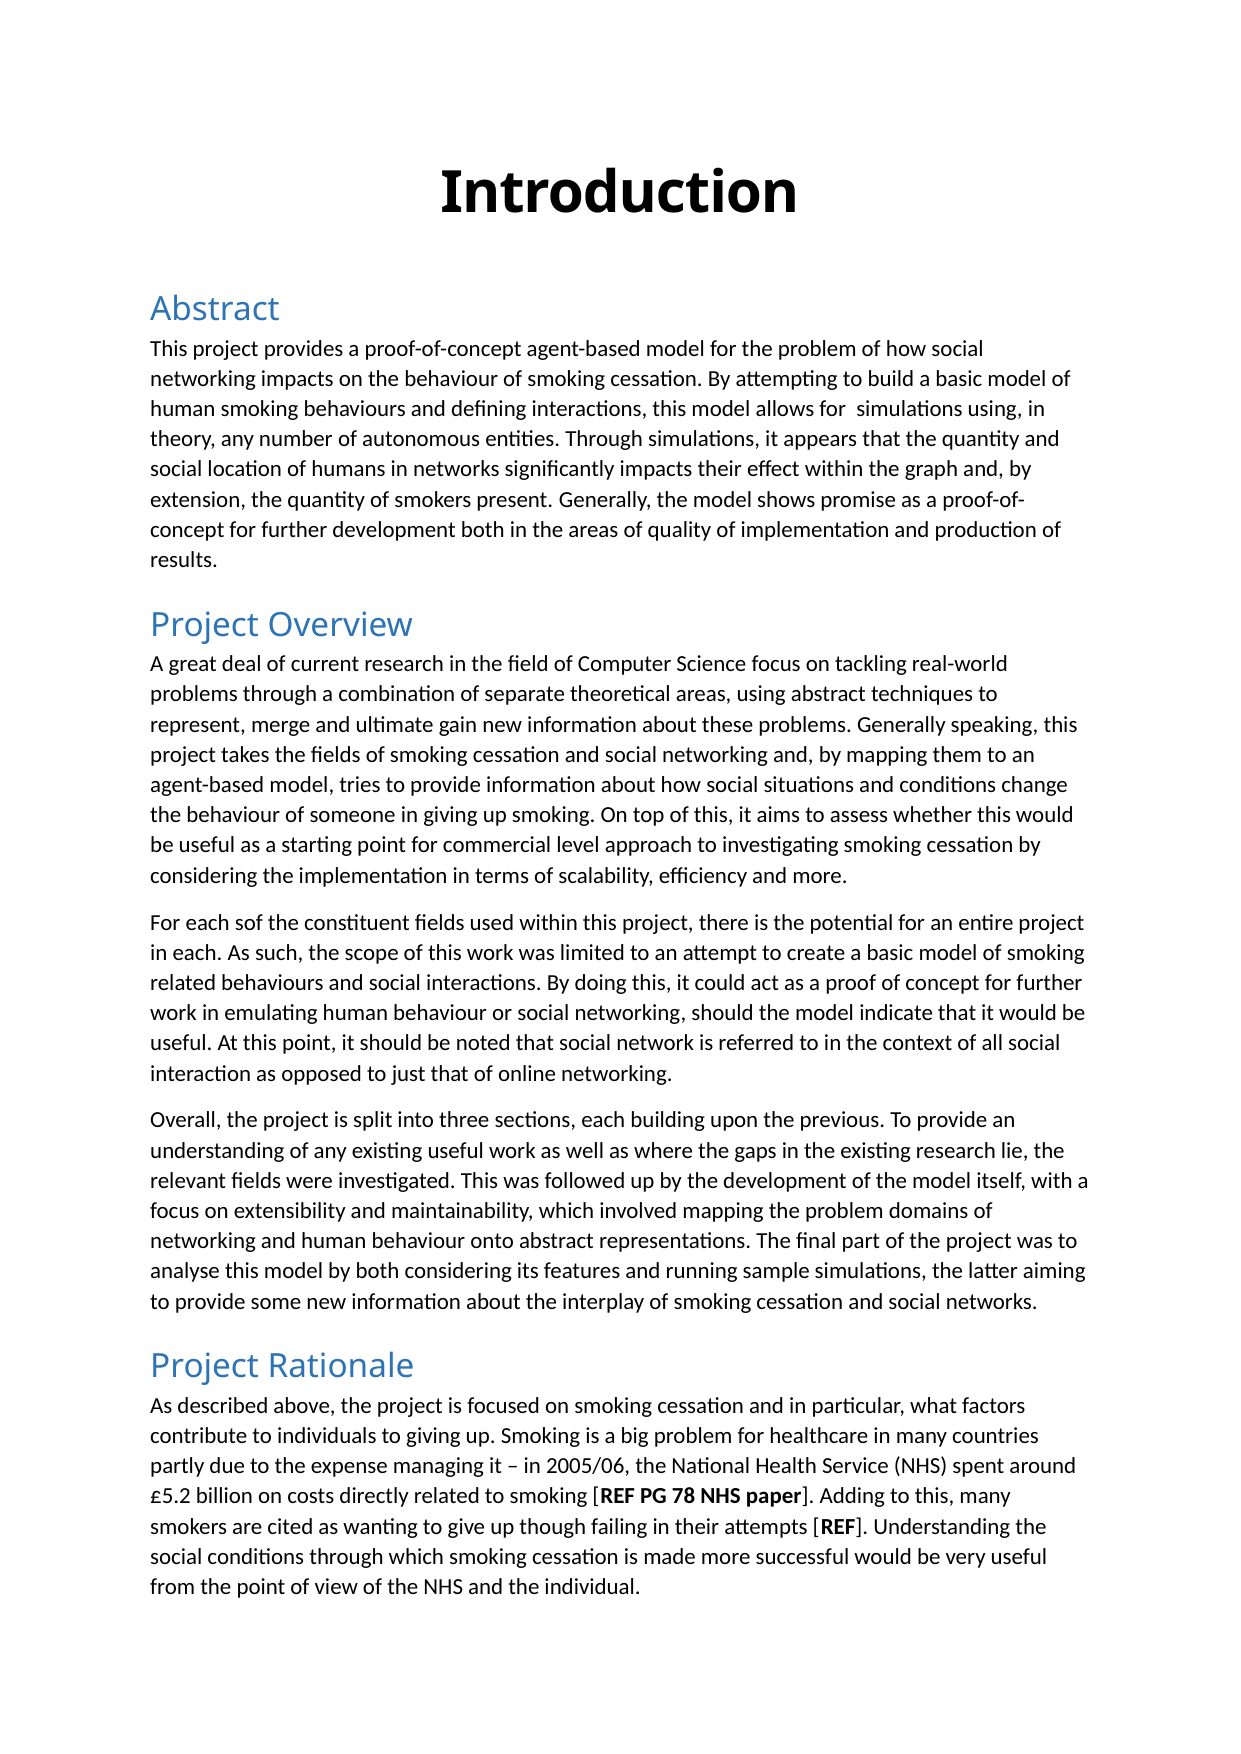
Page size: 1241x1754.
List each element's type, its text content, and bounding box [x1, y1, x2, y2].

text Overall, the project is split into three sections, each building upon the previous. To provide an understanding of any existing useful work as well as where the gaps in the existing research lie, the relevant fields were investigated. This was followed up by the development of the model itself, with a focus on extensibility and maintainability, which involved mapping the problem domains of networking and human behaviour onto abstract representations. The final part of the project was to analyse this model by both considering its features and running sample simulations, the latter aiming to provide some new information about the interplay of smoking cessation and social networks. [150, 1106, 1090, 1315]
title Introduction [150, 150, 1090, 229]
subtitle Abstract [150, 285, 1090, 330]
text A great deal of current research in the field of Computer Science focus on tackling real-world problems through a combination of separate theoretical areas, using abstract techniques to represent, merge and ultimate gain new information about these problems. Generally speaking, this project takes the fields of smoking cessation and social networking and, by mapping them to an agent-based model, tries to provide information about how social situations and conditions change the behaviour of someone in giving up smoking. On top of this, it aims to assess whether this would be useful as a starting point for commercial level approach to investigating smoking cessation by considering the implementation in terms of scalability, efficiency and more. [150, 649, 1090, 889]
text As described above, the project is focused on smoking cessation and in particular, what factors contribute to individuals to giving up. Smoking is a big problem for healthcare in many countries partly due to the expense managing it – in 2005/06, the National Health Service (NHS) spent around £5.2 billion on costs directly related to smoking [REF PG 78 NHS paper]. Adding to this, many smokers are cited as wanting to give up though failing in their attempts [REF]. Understanding the social conditions through which smoking cessation is made more successful would be very useful from the point of view of the NHS and the individual. [150, 1391, 1090, 1600]
subtitle Project Overview [150, 600, 1090, 646]
text For each sof the constituent fields used within this project, there is the potential for an entire project in each. As such, the scope of this work was limited to an attempt to create a basic model of smoking related behaviours and social interactions. By doing this, it could act as a proof of concept for further work in emulating human behaviour or social networking, should the model indicate that it would be useful. At this point, it should be noted that social network is referred to in the context of all social interaction as opposed to just that of online networking. [150, 908, 1090, 1087]
subtitle Project Rationale [150, 1342, 1090, 1387]
text This project provides a proof-of-concept agent-based model for the problem of how social networking impacts on the behaviour of smoking cessation. By attempting to build a basic model of human smoking behaviours and defining interactions, this model allows for simulations using, in theory, any number of autonomous entities. Through simulations, it appears that the quantity and social location of humans in networks significantly impacts their effect within the graph and, by extension, the quantity of smokers present. Generally, the model shows promise as a proof-of-concept for further development both in the areas of quality of implementation and production of results. [150, 334, 1090, 573]
